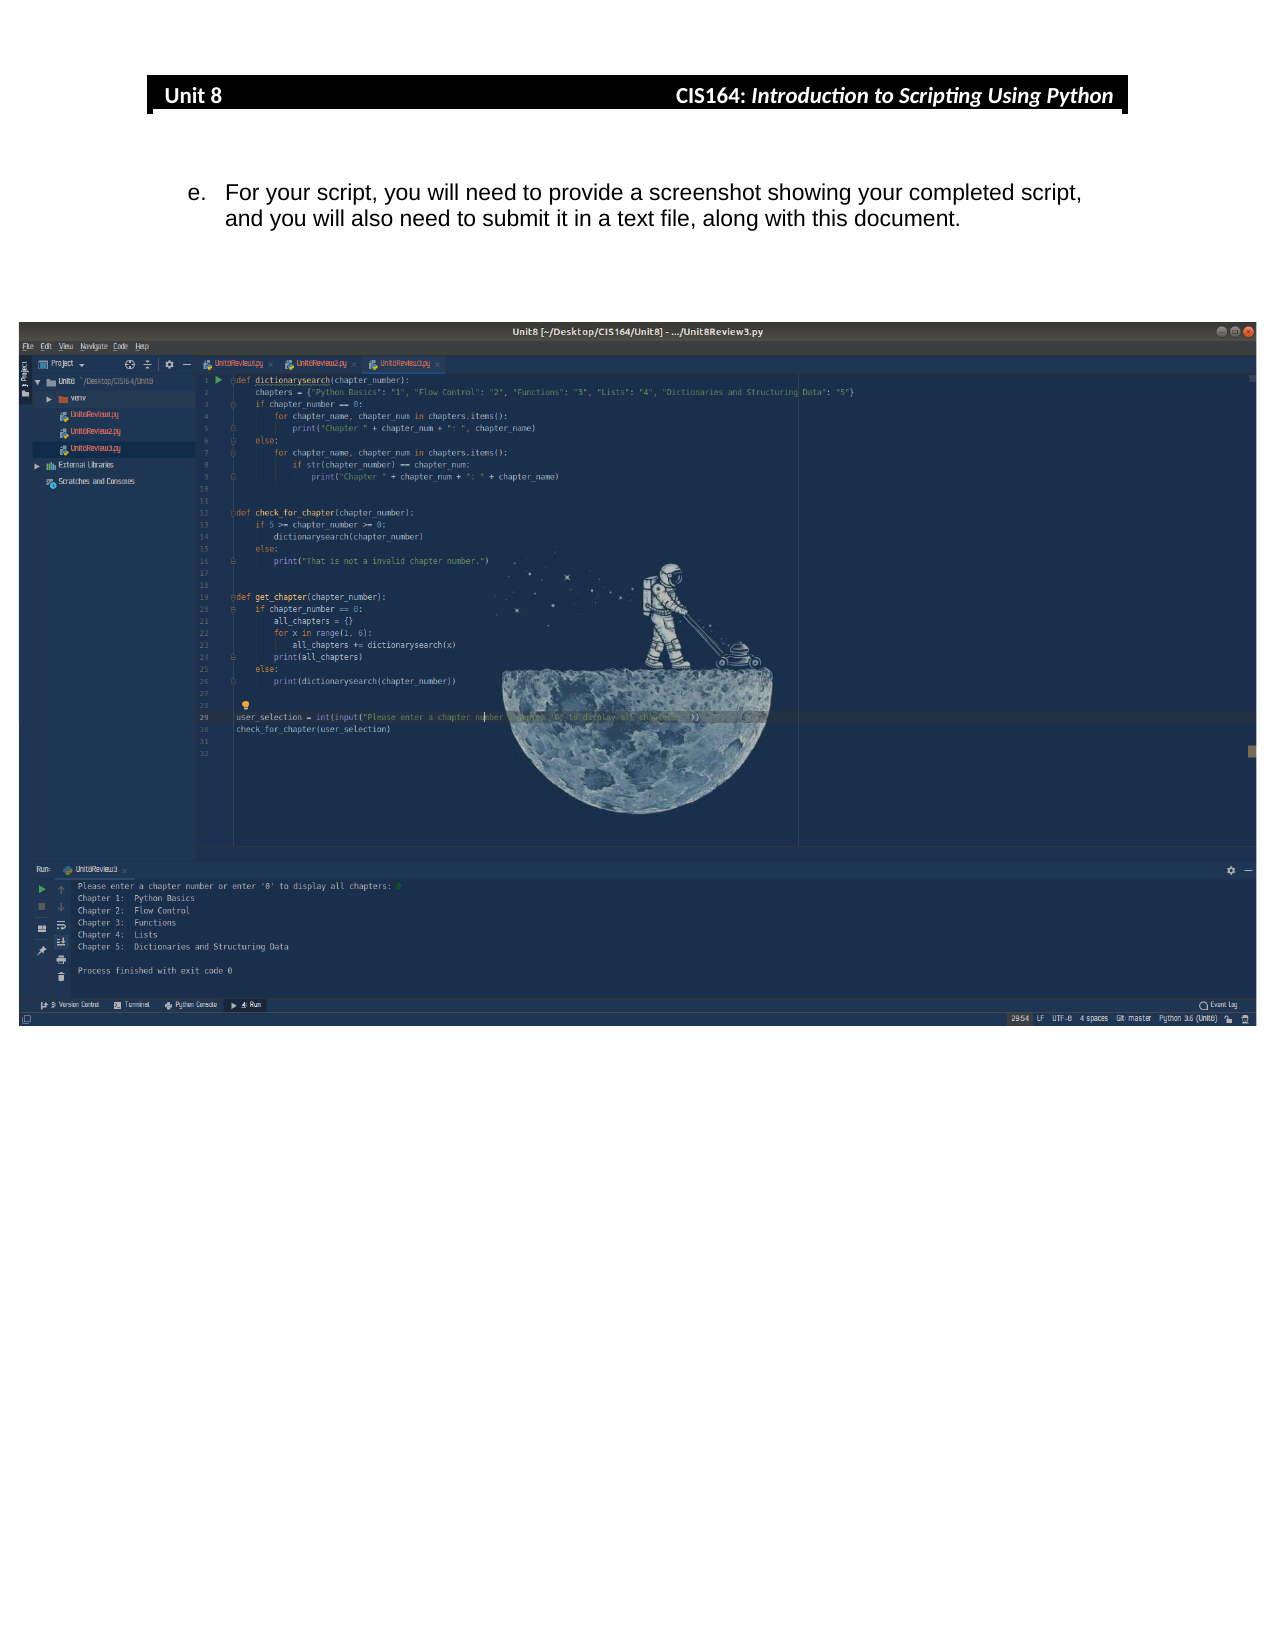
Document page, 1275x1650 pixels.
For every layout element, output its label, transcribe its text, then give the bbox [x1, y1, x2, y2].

list For your script, you will need to provide a screenshot showing your completed script, and you will also need to submit it in a text file, along with this document. [187, 178, 1125, 231]
picture [18, 322, 1257, 1026]
